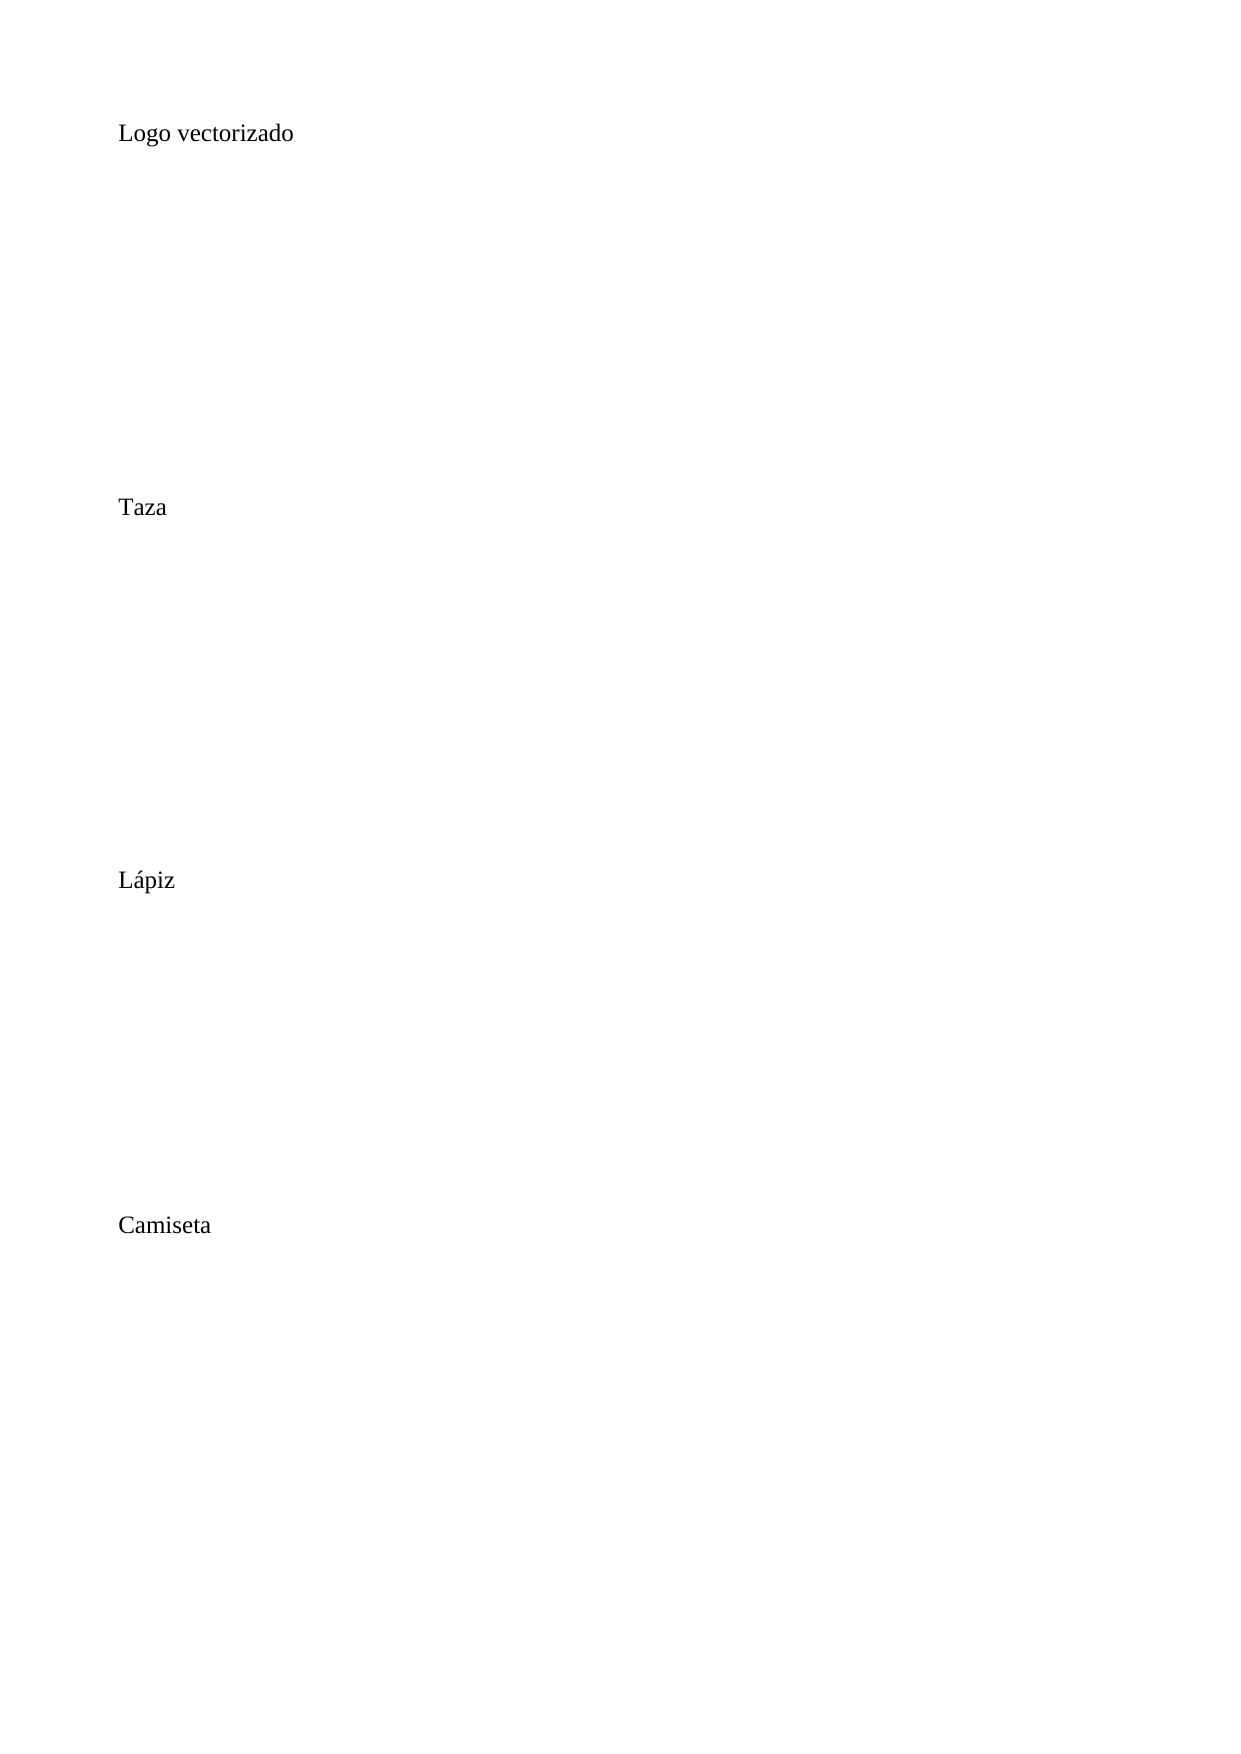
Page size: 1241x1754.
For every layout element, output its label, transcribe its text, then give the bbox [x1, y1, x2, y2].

text Lápiz [118, 866, 1122, 894]
text Logo vectorizado [118, 118, 1122, 147]
text Taza [118, 492, 1122, 521]
text Camiseta [118, 1211, 1122, 1239]
